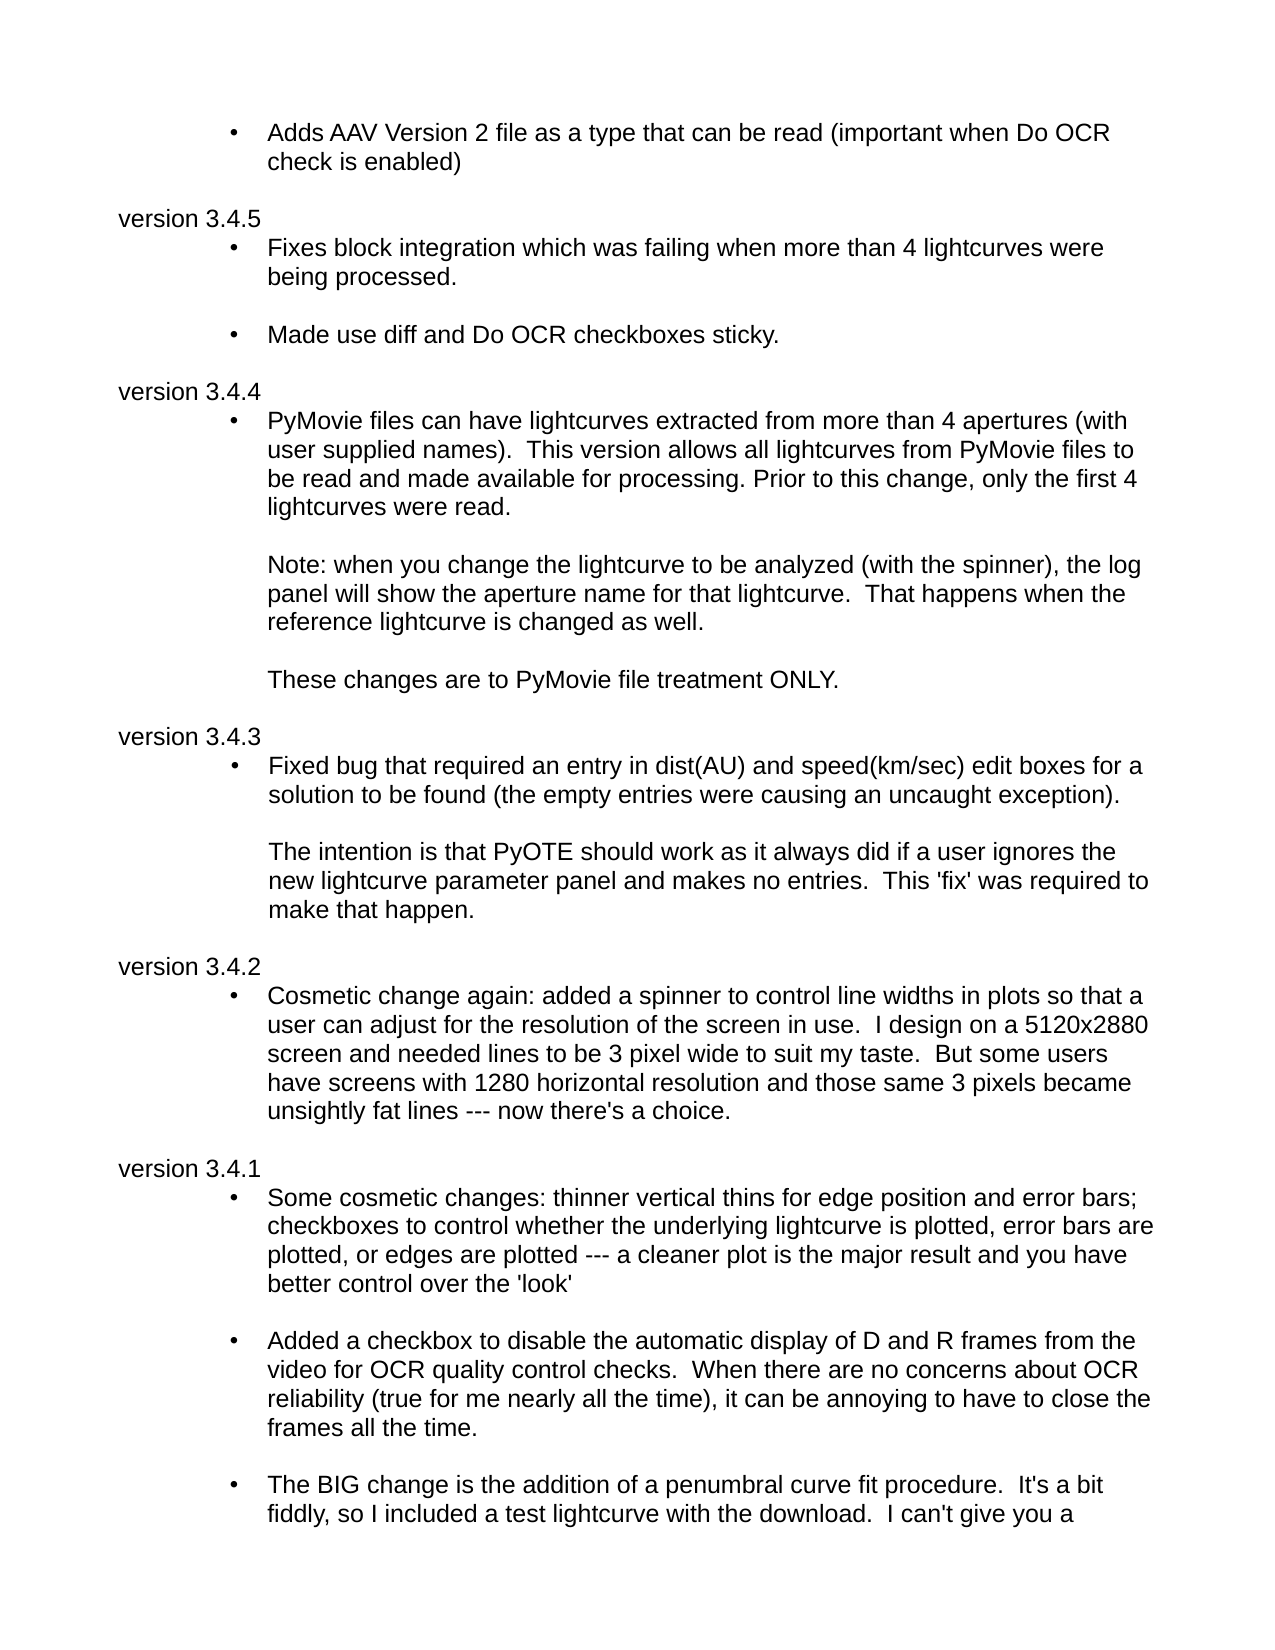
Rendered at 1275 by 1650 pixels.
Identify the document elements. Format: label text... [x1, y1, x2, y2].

list Some cosmetic changes: thinner vertical thins for edge position and error bars; checkboxes to control whether the underlying lightcurve is plotted, error bars are plotted, or edges are plotted --- a cleaner plot is the major result and you have better control over the 'look' [229, 1182, 1157, 1326]
text version 3.4.5 [118, 204, 1157, 233]
text version 3.4.2 [118, 952, 1157, 981]
list Fixes block integration which was failing when more than 4 lightcurves were being processed. [229, 233, 1157, 319]
text version 3.4.4 [118, 377, 1157, 406]
list Added a checkbox to disable the automatic display of D and R frames from the video for OCR quality control checks. When there are no concerns about OCR reliability (true for me nearly all the time), it can be annoying to have to close the frames all the time. [229, 1326, 1157, 1470]
list PyMovie files can have lightcurves extracted from more than 4 apertures (with user supplied names). This version allows all lightcurves from PyMovie files to be read and made available for processing. Prior to this change, only the first 4 lightcurves were read. Note: when you change the lightcurve to be analyzed (with the spinner), the log panel will show the aperture name for that lightcurve. That happens when the reference lightcurve is changed as well. These changes are to PyMovie file treatment ONLY. [229, 406, 1157, 693]
list Made use diff and Do OCR checkboxes sticky. [229, 319, 1157, 377]
text version 3.4.1 [118, 1154, 1157, 1182]
list Cosmetic change again: added a spinner to control line widths in plots so that a user can adjust for the resolution of the screen in use. I design on a 5120x2880 screen and needed lines to be 3 pixel wide to suit my taste. But some users have screens with 1280 horizontal resolution and those same 3 pixels became unsightly fat lines --- now there's a choice. [229, 981, 1157, 1154]
list The BIG change is the addition of a penumbral curve fit procedure. It's a bit fiddly, so I included a test lightcurve with the download. I can't give you a [229, 1470, 1157, 1528]
text version 3.4.3 [118, 722, 1157, 751]
list Adds AAV Version 2 file as a type that can be read (important when Do OCR check is enabled) [229, 118, 1157, 176]
list Fixed bug that required an entry in dist(AU) and speed(km/sec) edit boxes for a solution to be found (the empty entries were causing an uncaught exception). The intention is that PyOTE should work as it always did if a user ignores the new lightcurve parameter panel and makes no entries. This 'fix' was required to make that happen. [231, 751, 1157, 952]
